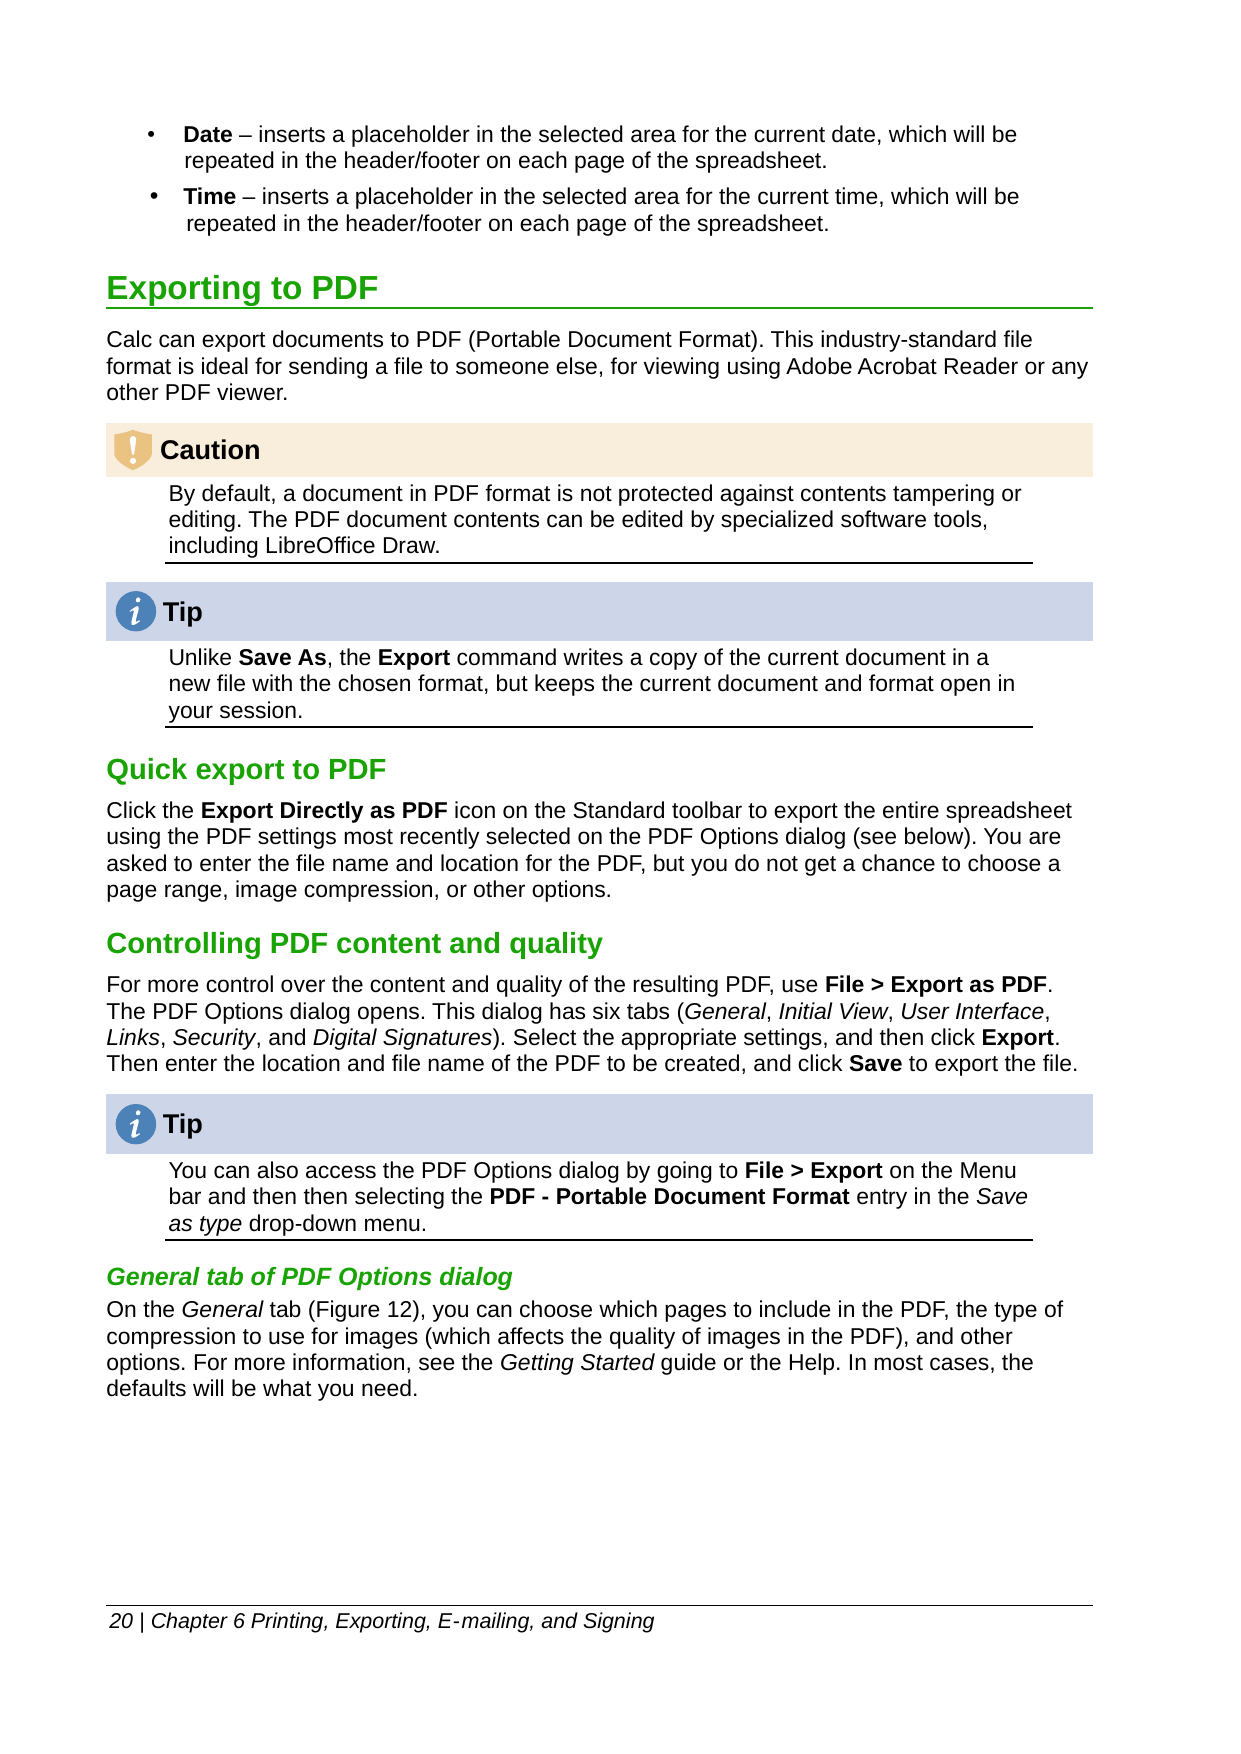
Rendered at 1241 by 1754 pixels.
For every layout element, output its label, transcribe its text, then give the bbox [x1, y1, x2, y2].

text You can also access the PDF Options dialog by going to File > Export on the Menu bar and then then selecting the PDF - Portable Document Format entry in the Save as type drop-down menu. [165, 1154, 1033, 1239]
text Unlike Save As, the Export command writes a copy of the current document in a new file with the chosen format, but keeps the current document and format open in your session. [165, 641, 1033, 726]
subtitle General tab of PDF Options dialog [106, 1262, 1093, 1290]
text For more control over the content and quality of the resulting PDF, use File > Export as PDF. The PDF Options dialog opens. This dialog has six tabs (General, Initial View, User Interface, Links, Security, and Digital Signatures). Select the appropriate settings, and then click Export. Then enter the location and file name of the PDF to be created, and click Save to export the file. [106, 971, 1093, 1077]
subtitle Exporting to PDF [106, 268, 1093, 307]
subtitle Quick export to PDF [106, 752, 1093, 785]
text On the General tab (Figure 12), you can choose which pages to include in the PDF, the type of compression to use for images (which affects the quality of images in the PDF), and other options. For more information, see the Getting Started guide or the Help. In most cases, the defaults will be what you need. [106, 1296, 1093, 1402]
subtitle Tip [106, 582, 1093, 641]
list Date – inserts a placeholder in the selected area for the current date, which will be repeated in the header/footer on each page of the spreadsheet. [144, 118, 1093, 174]
subtitle Tip [106, 1094, 1093, 1154]
subtitle Caution [106, 423, 1093, 477]
subtitle Controlling PDF content and quality [106, 926, 1093, 959]
text Calc can export documents to PDF (Portable Document Format). This industry-standard file format is ideal for sending a file to someone else, for viewing using Adobe Acrobat Reader or any other PDF viewer. [106, 326, 1093, 406]
list Time – inserts a placeholder in the selected area for the current time, which will be repeated in the header/footer on each page of the spreadsheet. [144, 180, 1093, 239]
text By default, a document in PDF format is not protected against contents tampering or editing. The PDF document contents can be edited by specialized software tools, including LibreOffice Draw. [165, 477, 1033, 562]
text Click the Export Directly as PDF icon on the Standard toolbar to export the entire spreadsheet using the PDF settings most recently selected on the PDF Options dialog (see below). You are asked to enter the file name and location for the PDF, but you do not get a chance to choose a page range, image compression, or other options. [106, 797, 1093, 902]
